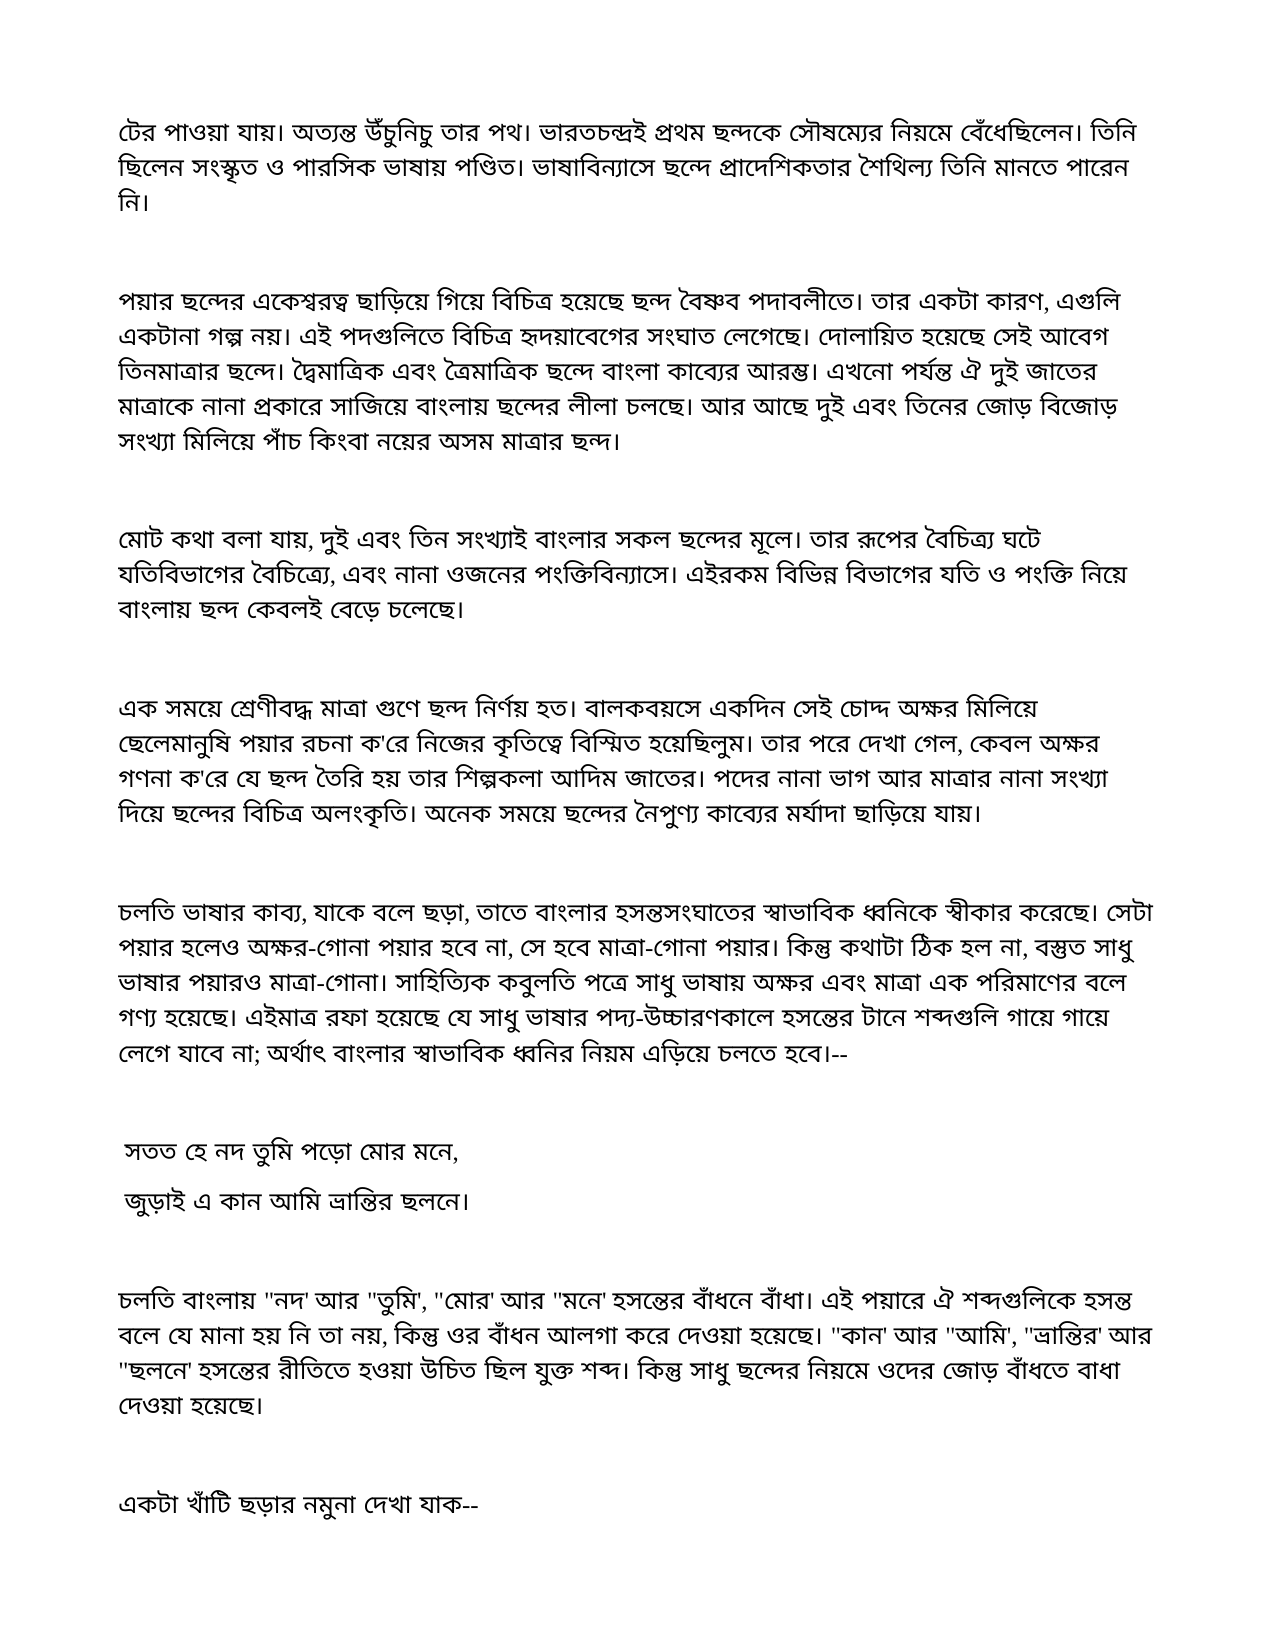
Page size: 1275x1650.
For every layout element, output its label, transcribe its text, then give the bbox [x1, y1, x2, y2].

text মোট কথা বলা যায়, দুই এবং তিন সংখ্যাই বাংলার সকল ছন্দের মূলে। তার রূপের বৈচিত্র্য ঘটে যতিবিভাগের বৈচিত্র্যে, এবং নানা ওজনের পংক্তিবিন্যাসে। এইরকম বিভিন্ন বিভাগের যতি ও পংক্তি নিয়ে বাংলায় ছন্দ কেবলই বেড়ে চলেছে। [118, 526, 1157, 625]
text চলতি বাংলায় "নদ' আর "তুমি', "মোর' আর "মনে' হসন্তের বাঁধনে বাঁধা। এই পয়ারে ঐ শব্দগুলিকে হসন্ত বলে যে মানা হয় নি তা নয়, কিন্তু ওর বাঁধন আলগা করে দেওয়া হয়েছে। "কান' আর "আমি', "ভ্রান্তির' আর "ছলনে' হসন্তের রীতিতে হওয়া উচিত ছিল যুক্ত শব্দ। কিন্তু সাধু ছন্দের নিয়মে ওদের জোড় বাঁধতে বাধা দেওয়া হয়েছে। [118, 1286, 1157, 1420]
text চলতি ভাষার কাব্য, যাকে বলে ছড়া, তাতে বাংলার হসন্তসংঘাতের স্বাভাবিক ধ্বনিকে স্বীকার করেছে। সেটা পয়ার হলেও অক্ষর-গোনা পয়ার হবে না, সে হবে মাত্রা-গোনা পয়ার। কিন্তু কথাটা ঠিক হল না, বস্তুত সাধু ভাষার পয়ারও মাত্রা-গোনা। সাহিত্যিক কবুলতি পত্রে সাধু ভাষায় অক্ষর এবং মাত্রা এক পরিমাণের বলে গণ্য হয়েছে। এইমাত্র রফা হয়েছে যে সাধু ভাষার পদ্য-উচ্চারণকালে হসন্তের টানে শব্দগুলি গায়ে গায়ে লেগে যাবে না; অর্থাৎ বাংলার স্বাভাবিক ধ্বনির নিয়ম এড়িয়ে চলতে হবে।-- [118, 898, 1157, 1068]
text এক সময়ে শ্রেণীবদ্ধ মাত্রা গুণে ছন্দ নির্ণয় হত। বালকবয়সে একদিন সেই চোদ্দ অক্ষর মিলিয়ে ছেলেমানুষি পয়ার রচনা ক'রে নিজের কৃতিত্বে বিস্মিত হয়েছিলুম। তার পরে দেখা গেল, কেবল অক্ষর গণনা ক'রে যে ছন্দ তৈরি হয় তার শিল্পকলা আদিম জাতের। পদের নানা ভাগ আর মাত্রার নানা সংখ্যা দিয়ে ছন্দের বিচিত্র অলংকৃতি। অনেক সময়ে ছন্দের নৈপুণ্য কাব্যের মর্যাদা ছাড়িয়ে যায়। [118, 694, 1157, 829]
text জুড়াই এ কান আমি ভ্রান্তির ছলনে। [118, 1187, 180, 1216]
text জুড়াই এ কান আমি ভ্রান্তির ছলনে। [138, 1187, 1157, 1216]
text পয়ার ছন্দের একেশ্বরত্ব ছাড়িয়ে গিয়ে বিচিত্র হয়েছে ছন্দ বৈষ্ণব পদাবলীতে। তার একটা কারণ, এগুলি একটানা গল্প নয়। এই পদগুলিতে বিচিত্র হৃদয়াবেগের সংঘাত লেগেছে। দোলায়িত হয়েছে সেই আবেগ তিনমাত্রার ছন্দে। দ্বৈমাত্রিক এবং ত্রৈমাত্রিক ছন্দে বাংলা কাব্যের আরম্ভ। এখনো পর্যন্ত ঐ দুই জাতের মাত্রাকে নানা প্রকারে সাজিয়ে বাংলায় ছন্দের লীলা চলছে। আর আছে দুই এবং তিনের জোড় বিজোড় সংখ্যা মিলিয়ে পাঁচ কিংবা নয়ের অসম মাত্রার ছন্দ। [118, 287, 1157, 456]
text সতত হে নদ তুমি পড়ো মোর মনে, [118, 1137, 1157, 1167]
text টের পাওয়া যায়। অত্যন্ত উঁচুনিচু তার পথ। ভারতচন্দ্রই প্রথম ছন্দকে সৌষম্যের নিয়মে বেঁধেছিলেন। তিনি ছিলেন সংস্কৃত ও পারসিক ভাষায় পণ্ডিত। ভাষাবিন্যাসে ছন্দে প্রাদেশিকতার শৈথিল্য তিনি মানতে পারেন নি। [118, 118, 1157, 217]
text একটা খাঁটি ছড়ার নমুনা দেখা যাক-- [118, 1490, 1157, 1519]
